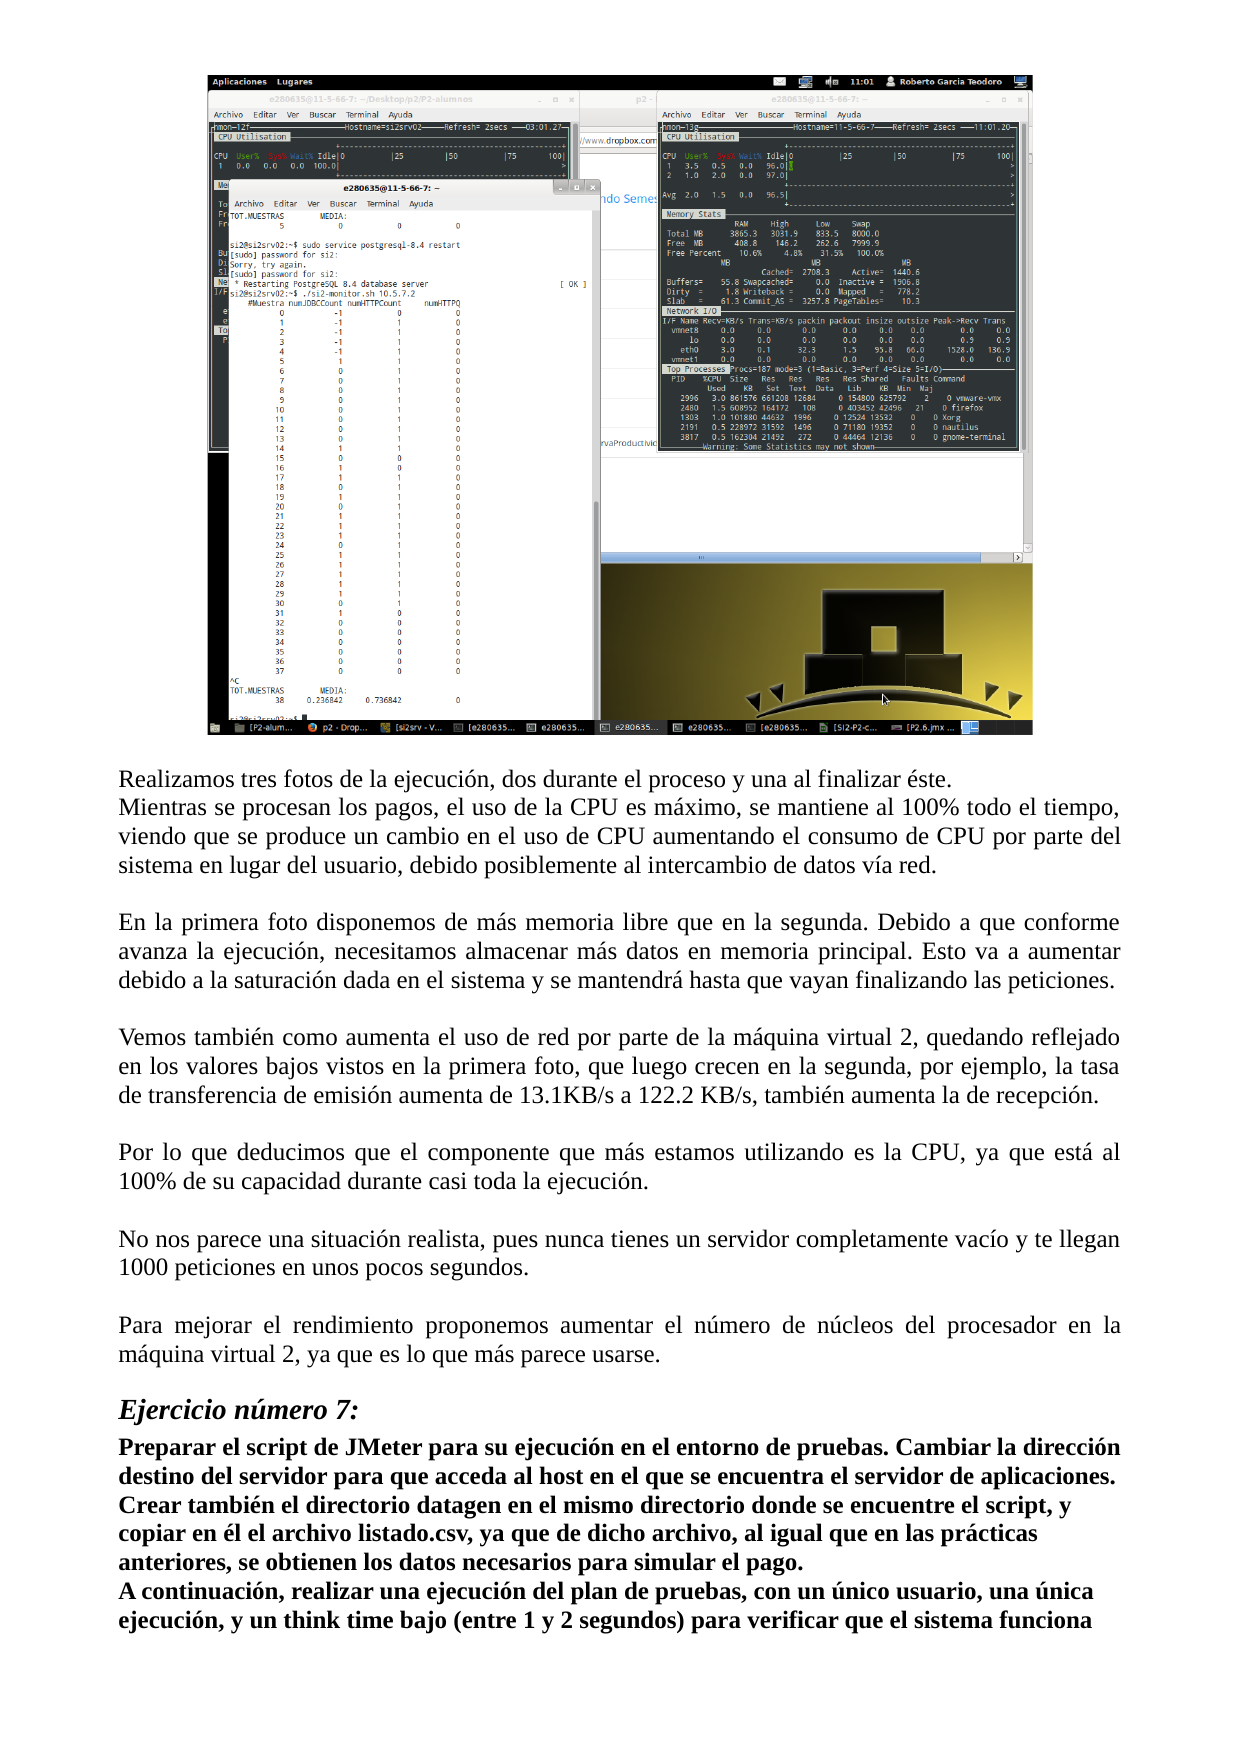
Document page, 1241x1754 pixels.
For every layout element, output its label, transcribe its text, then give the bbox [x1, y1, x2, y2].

text Para mejorar el rendimiento proponemos aumentar el número de núcleos del procesador en la máquina virtual 2, ya que es lo que más parece usarse. [118, 1310, 1122, 1367]
text Preparar el script de JMeter para su ejecución en el entorno de pruebas. Cambiar la dirección destino del servidor para que acceda al host en el que se encuentra el servidor de aplicaciones. Crear también el directorio datagen en el mismo directorio donde se encuentre el script, y copiar en él el archivo listado.csv, ya que de dicho archivo, al igual que en las prácticas anteriores, se obtienen los datos necesarios para simular el pago. [118, 1432, 1122, 1576]
text Mientras se procesan los pagos, el uso de la CPU es máximo, se mantiene al 100% todo el tiempo, viendo que se produce un cambio en el uso de CPU aumentando el consumo de CPU por parte del sistema en lugar del usuario, debido posiblemente al intercambio de datos vía red. [118, 792, 1122, 879]
text Vemos también como aumenta el uso de red por parte de la máquina virtual 2, quedando reflejado en los valores bajos vistos en la primera foto, que luego crecen en la segunda, por ejemplo, la tasa de transferencia de emisión aumenta de 13.1KB/s a 122.2 KB/s, también aumenta la de recepción. [118, 1022, 1122, 1109]
text Realizamos tres fotos de la ejecución, dos durante el proceso y una al finalizar éste. [118, 764, 1122, 792]
text A continuación, realizar una ejecución del plan de pruebas, con un único usuario, una única ejecución, y un think time bajo (entre 1 y 2 segundos) para verificar que el sistema funciona [118, 1576, 1122, 1633]
subtitle Ejercicio número 7: [118, 1392, 1122, 1426]
text No nos parece una situación realista, pues nunca tienes un servidor completamente vacío y te llegan 1000 peticiones en unos pocos segundos. [118, 1224, 1122, 1281]
text En la primera foto disponemos de más memoria libre que en la segunda. Debido a que conforme avanza la ejecución, necesitamos almacenar más datos en memoria principal. Esto va a aumentar debido a la saturación dada en el sistema y se mantendrá hasta que vayan finalizando las peticiones. [118, 907, 1122, 994]
text Por lo que deducimos que el componente que más estamos utilizando es la CPU, ya que está al 100% de su capacidad durante casi toda la ejecución. [118, 1137, 1122, 1195]
